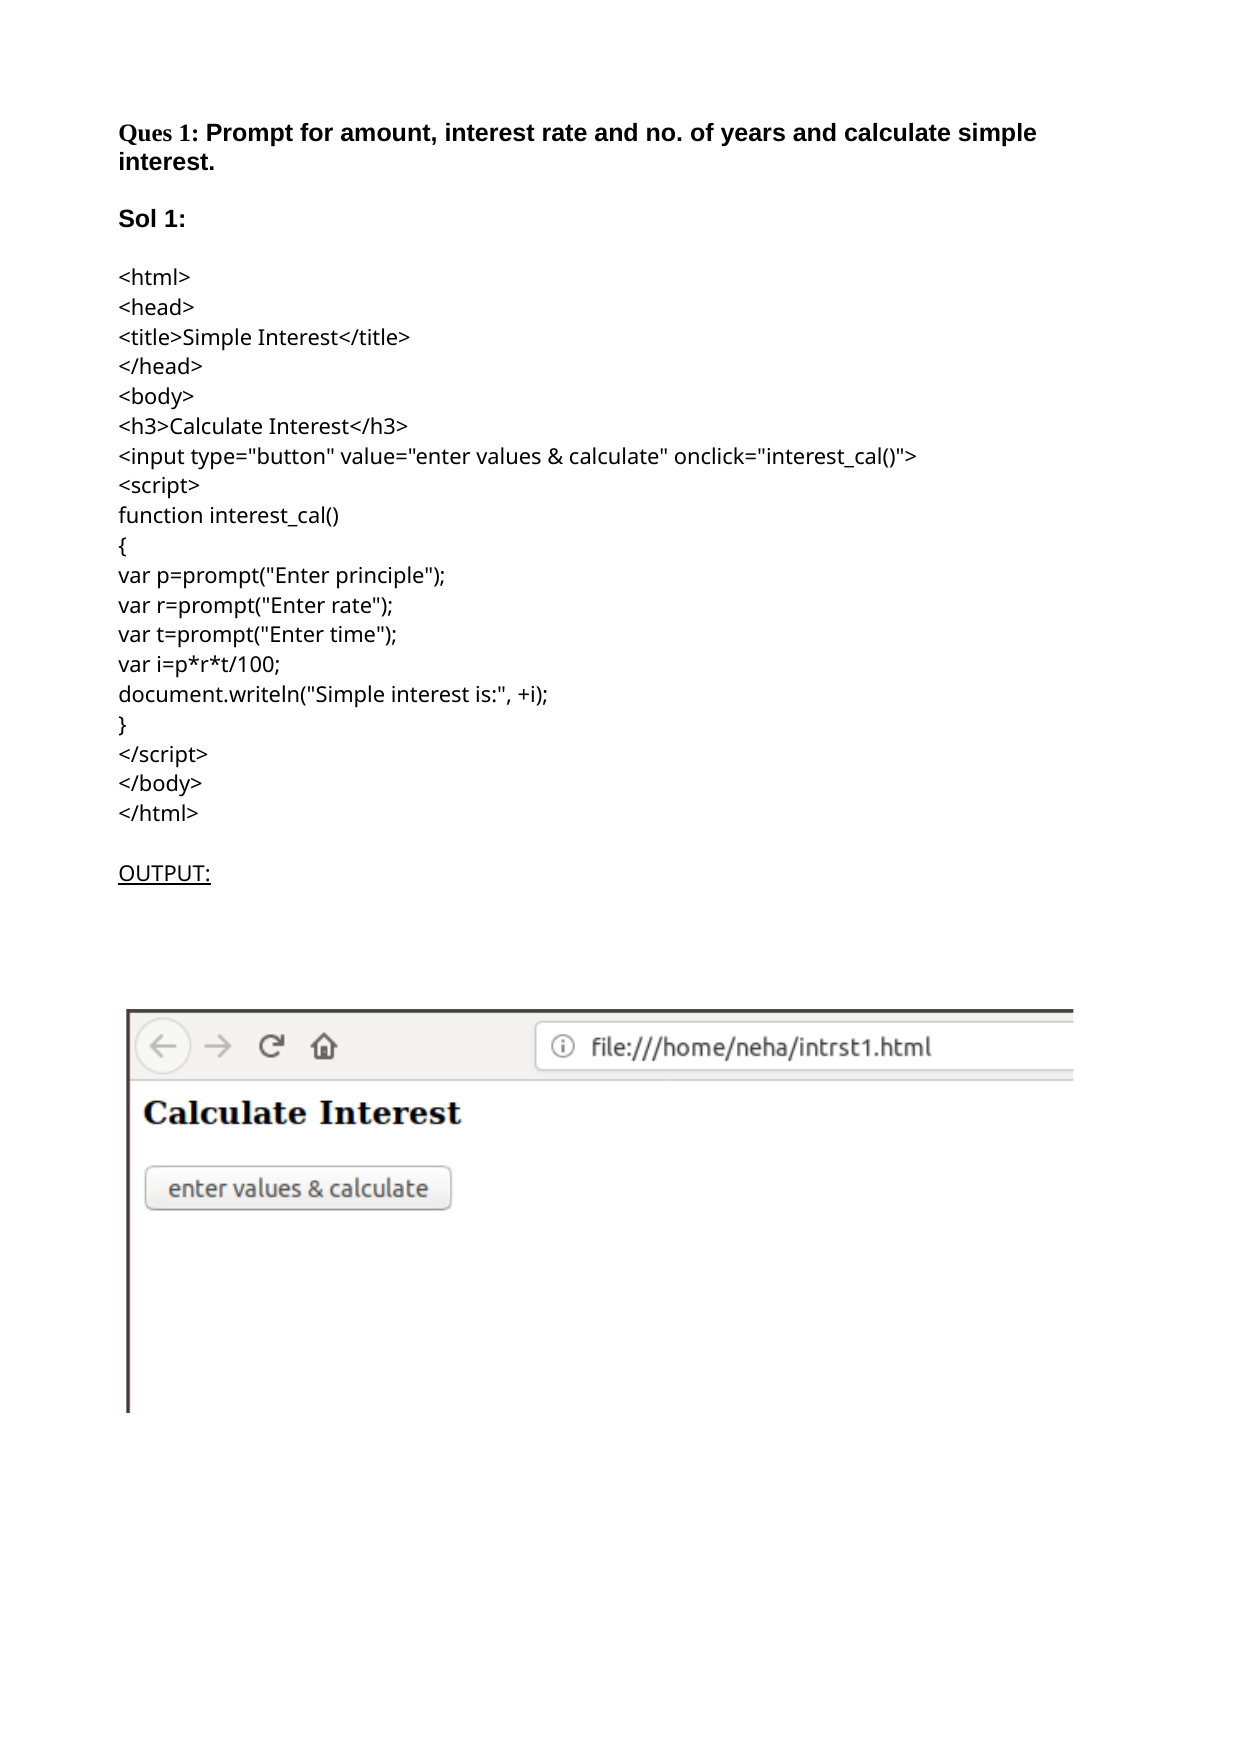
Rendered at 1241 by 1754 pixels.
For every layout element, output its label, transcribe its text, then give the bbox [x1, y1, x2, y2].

text var t=prompt("Enter time"); [118, 619, 1122, 649]
text var i=p*r*t/100; [118, 649, 1122, 679]
text Ques 1: Prompt for amount, interest rate and no. of years and calculate simple interest. [118, 118, 1122, 176]
text OUTPUT: [118, 858, 1122, 888]
picture [126, 1009, 342, 1413]
text <body> [118, 381, 1122, 411]
text <head> [118, 292, 1122, 322]
text </html> [118, 798, 1122, 828]
text <h3>Calculate Interest</h3> [118, 411, 1122, 441]
text </body> [118, 768, 1122, 798]
text </script> [118, 739, 1122, 768]
text <script> [118, 471, 1122, 500]
text Sol 1: [118, 204, 1122, 233]
text <title>Simple Interest</title> [118, 322, 1122, 351]
text { [118, 530, 1122, 560]
text } [118, 709, 1122, 739]
text var r=prompt("Enter rate"); [118, 590, 1122, 619]
text document.writeln("Simple interest is:", +i); [118, 679, 1122, 709]
text <html> [118, 262, 1122, 292]
text var p=prompt("Enter principle"); [118, 560, 1122, 590]
text <input type="button" value="enter values & calculate" onclick="interest_cal()"> [118, 441, 1122, 471]
text function interest_cal() [118, 500, 1122, 530]
text </head> [118, 351, 1122, 381]
